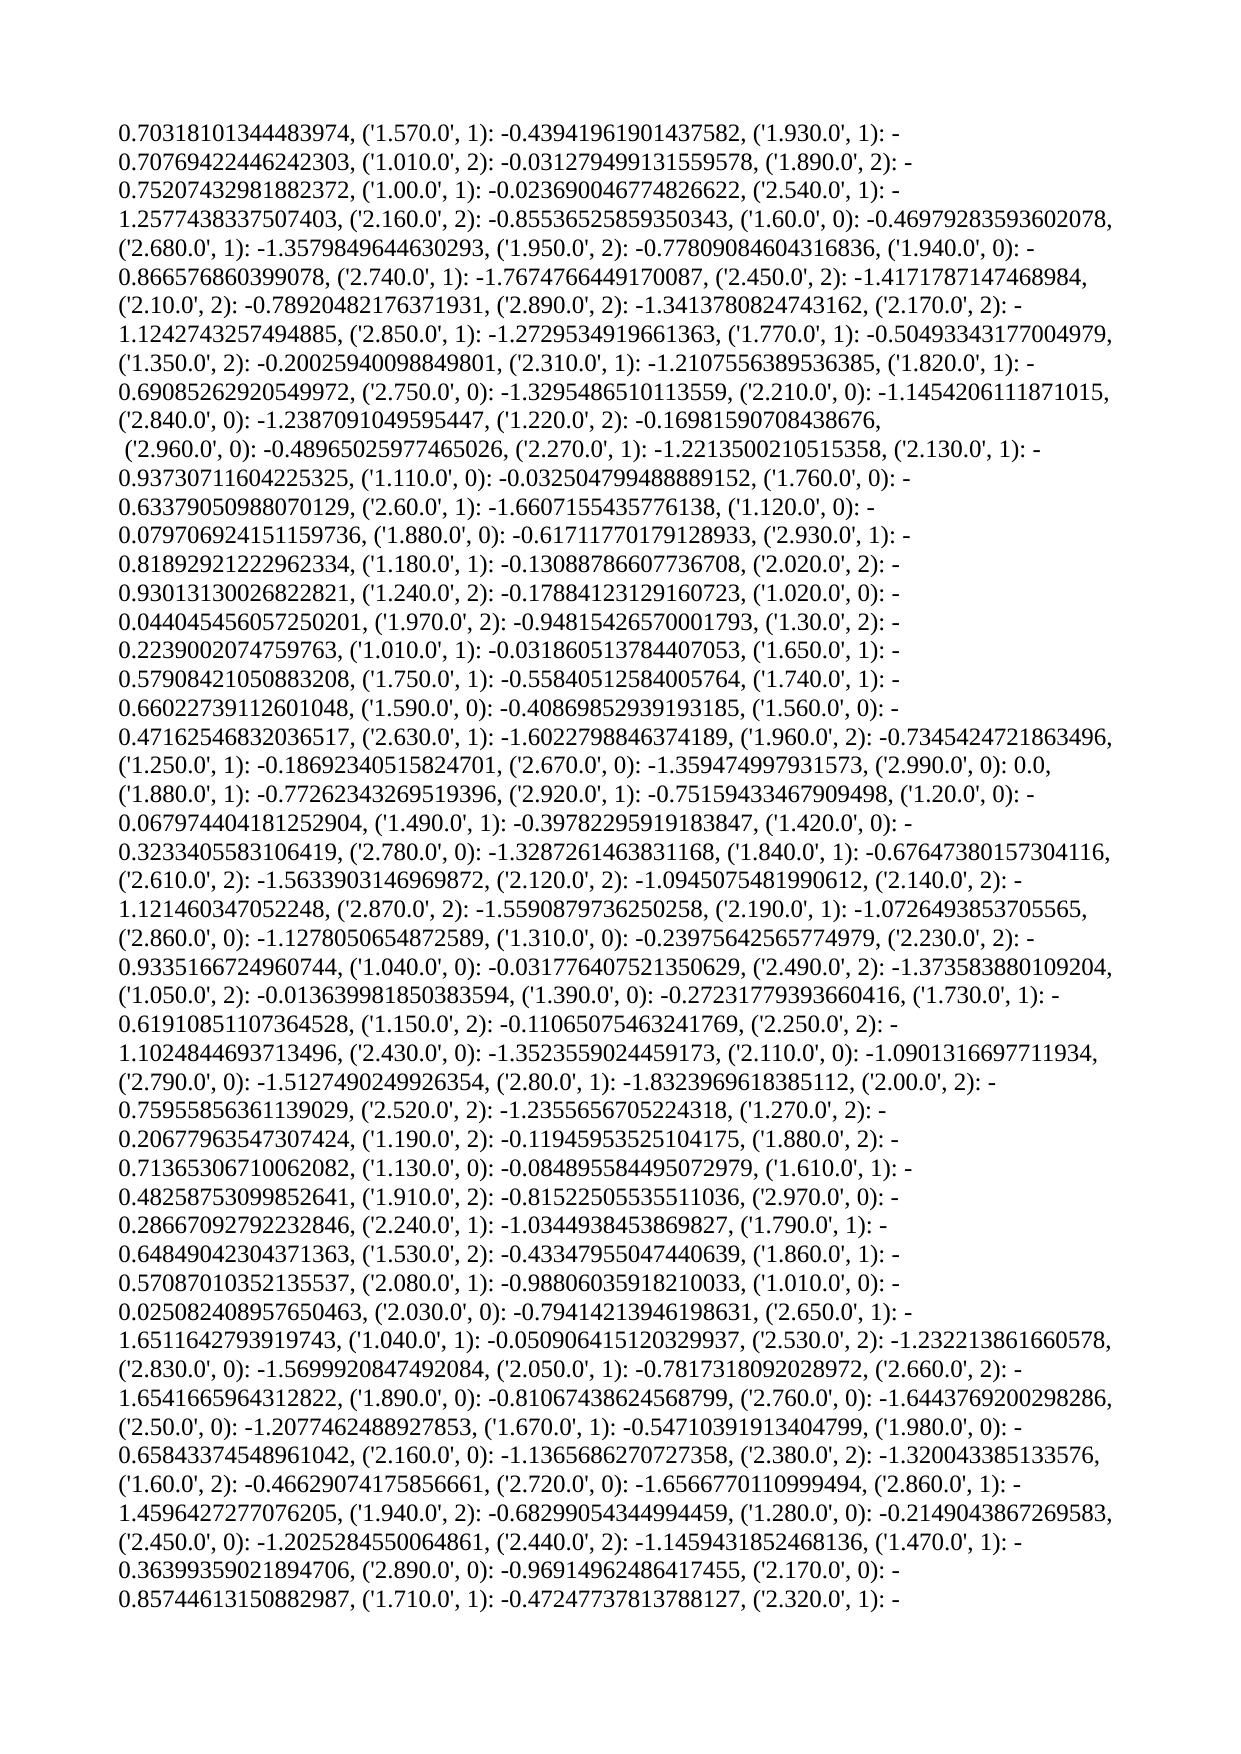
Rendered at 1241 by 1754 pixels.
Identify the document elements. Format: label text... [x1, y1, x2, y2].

text -0.70318101344483974, ('1.570.0', 1): -0.43941961901437582, ('1.930.0', 1): -0.70769422446242303, ('1.010.0', 2): -0.031279499131559578, ('1.890.0', 2): -0.75207432981882372, ('1.00.0', 1): -0.023690046774826622, ('2.540.0', 1): -1.2577438337507403, ('2.160.0', 2): -0.85536525859350343, ('1.60.0', 0): -0.46979283593602078, ('2.680.0', 1): -1.3579849644630293, ('1.950.0', 2): -0.77809084604316836, ('1.940.0', 0): -0.866576860399078, ('2.740.0', 1): -1.7674766449170087, ('2.450.0', 2): -1.4171787147468984, ('2.10.0', 2): -0.78920482176371931, ('2.890.0', 2): -1.3413780824743162, ('2.170.0', 2): -1.1242743257494885, ('2.850.0', 1): -1.2729534919661363, ('1.770.0', 1): -0.50493343177004979, ('1.350.0', 2): -0.20025940098849801, ('2.310.0', 1): -1.2107556389536385, ('1.820.0', 1): -0.69085262920549972, ('2.750.0', 0): -1.3295486510113559, ('2.210.0', 0): -1.1454206111871015, ('2.840.0', 0): -1.2387091049595447, ('1.220.0', 2): -0.16981590708438676, [118, 118, 1122, 434]
text ('2.960.0', 0): -0.48965025977465026, ('2.270.0', 1): -1.2213500210515358, ('2.130.0', 1): -0.93730711604225325, ('1.110.0', 0): -0.032504799488889152, ('1.760.0', 0): -0.63379050988070129, ('2.60.0', 1): -1.6607155435776138, ('1.120.0', 0): -0.079706924151159736, ('1.880.0', 0): -0.61711770179128933, ('2.930.0', 1): -0.81892921222962334, ('1.180.0', 1): -0.13088786607736708, ('2.020.0', 2): -0.93013130026822821, ('1.240.0', 2): -0.17884123129160723, ('1.020.0', 0): -0.044045456057250201, ('1.970.0', 2): -0.94815426570001793, ('1.30.0', 2): -0.2239002074759763, ('1.010.0', 1): -0.031860513784407053, ('1.650.0', 1): -0.57908421050883208, ('1.750.0', 1): -0.55840512584005764, ('1.740.0', 1): -0.66022739112601048, ('1.590.0', 0): -0.40869852939193185, ('1.560.0', 0): -0.47162546832036517, ('2.630.0', 1): -1.6022798846374189, ('1.960.0', 2): -0.7345424721863496, ('1.250.0', 1): -0.18692340515824701, ('2.670.0', 0): -1.359474997931573, ('2.990.0', 0): 0.0, ('1.880.0', 1): -0.77262343269519396, ('2.920.0', 1): -0.75159433467909498, ('1.20.0', 0): -0.067974404181252904, ('1.490.0', 1): -0.39782295919183847, ('1.420.0', 0): -0.3233405583106419, ('2.780.0', 0): -1.3287261463831168, ('1.840.0', 1): -0.67647380157304116, ('2.610.0', 2): -1.5633903146969872, ('2.120.0', 2): -1.0945075481990612, ('2.140.0', 2): -1.121460347052248, ('2.870.0', 2): -1.5590879736250258, ('2.190.0', 1): -1.0726493853705565, ('2.860.0', 0): -1.1278050654872589, ('1.310.0', 0): -0.23975642565774979, ('2.230.0', 2): -0.9335166724960744, ('1.040.0', 0): -0.031776407521350629, ('2.490.0', 2): -1.373583880109204, ('1.050.0', 2): -0.013639981850383594, ('1.390.0', 0): -0.27231779393660416, ('1.730.0', 1): -0.61910851107364528, ('1.150.0', 2): -0.11065075463241769, ('2.250.0', 2): -1.1024844693713496, ('2.430.0', 0): -1.3523559024459173, ('2.110.0', 0): -1.0901316697711934, ('2.790.0', 0): -1.5127490249926354, ('2.80.0', 1): -1.8323969618385112, ('2.00.0', 2): -0.75955856361139029, ('2.520.0', 2): -1.2355656705224318, ('1.270.0', 2): -0.20677963547307424, ('1.190.0', 2): -0.11945953525104175, ('1.880.0', 2): -0.71365306710062082, ('1.130.0', 0): -0.084895584495072979, ('1.610.0', 1): -0.48258753099852641, ('1.910.0', 2): -0.81522505535511036, ('2.970.0', 0): -0.28667092792232846, ('2.240.0', 1): -1.0344938453869827, ('1.790.0', 1): -0.64849042304371363, ('1.530.0', 2): -0.43347955047440639, ('1.860.0', 1): -0.57087010352135537, ('2.080.0', 1): -0.98806035918210033, ('1.010.0', 0): -0.025082408957650463, ('2.030.0', 0): -0.79414213946198631, ('2.650.0', 1): -1.6511642793919743, ('1.040.0', 1): -0.050906415120329937, ('2.530.0', 2): -1.232213861660578, ('2.830.0', 0): -1.5699920847492084, ('2.050.0', 1): -0.7817318092028972, ('2.660.0', 2): -1.6541665964312822, ('1.890.0', 0): -0.81067438624568799, ('2.760.0', 0): -1.6443769200298286, ('2.50.0', 0): -1.2077462488927853, ('1.670.0', 1): -0.54710391913404799, ('1.980.0', 0): -0.65843374548961042, ('2.160.0', 0): -1.1365686270727358, ('2.380.0', 2): -1.320043385133576, ('1.60.0', 2): -0.46629074175856661, ('2.720.0', 0): -1.6566770110999494, ('2.860.0', 1): -1.4596427277076205, ('1.940.0', 2): -0.68299054344994459, ('1.280.0', 0): -0.2149043867269583, ('2.450.0', 0): -1.2025284550064861, ('2.440.0', 2): -1.1459431852468136, ('1.470.0', 1): -0.36399359021894706, ('2.890.0', 0): -0.96914962486417455, ('2.170.0', 0): -0.85744613150882987, ('1.710.0', 1): -0.47247737813788127, ('2.320.0', 1): [118, 434, 1122, 1613]
